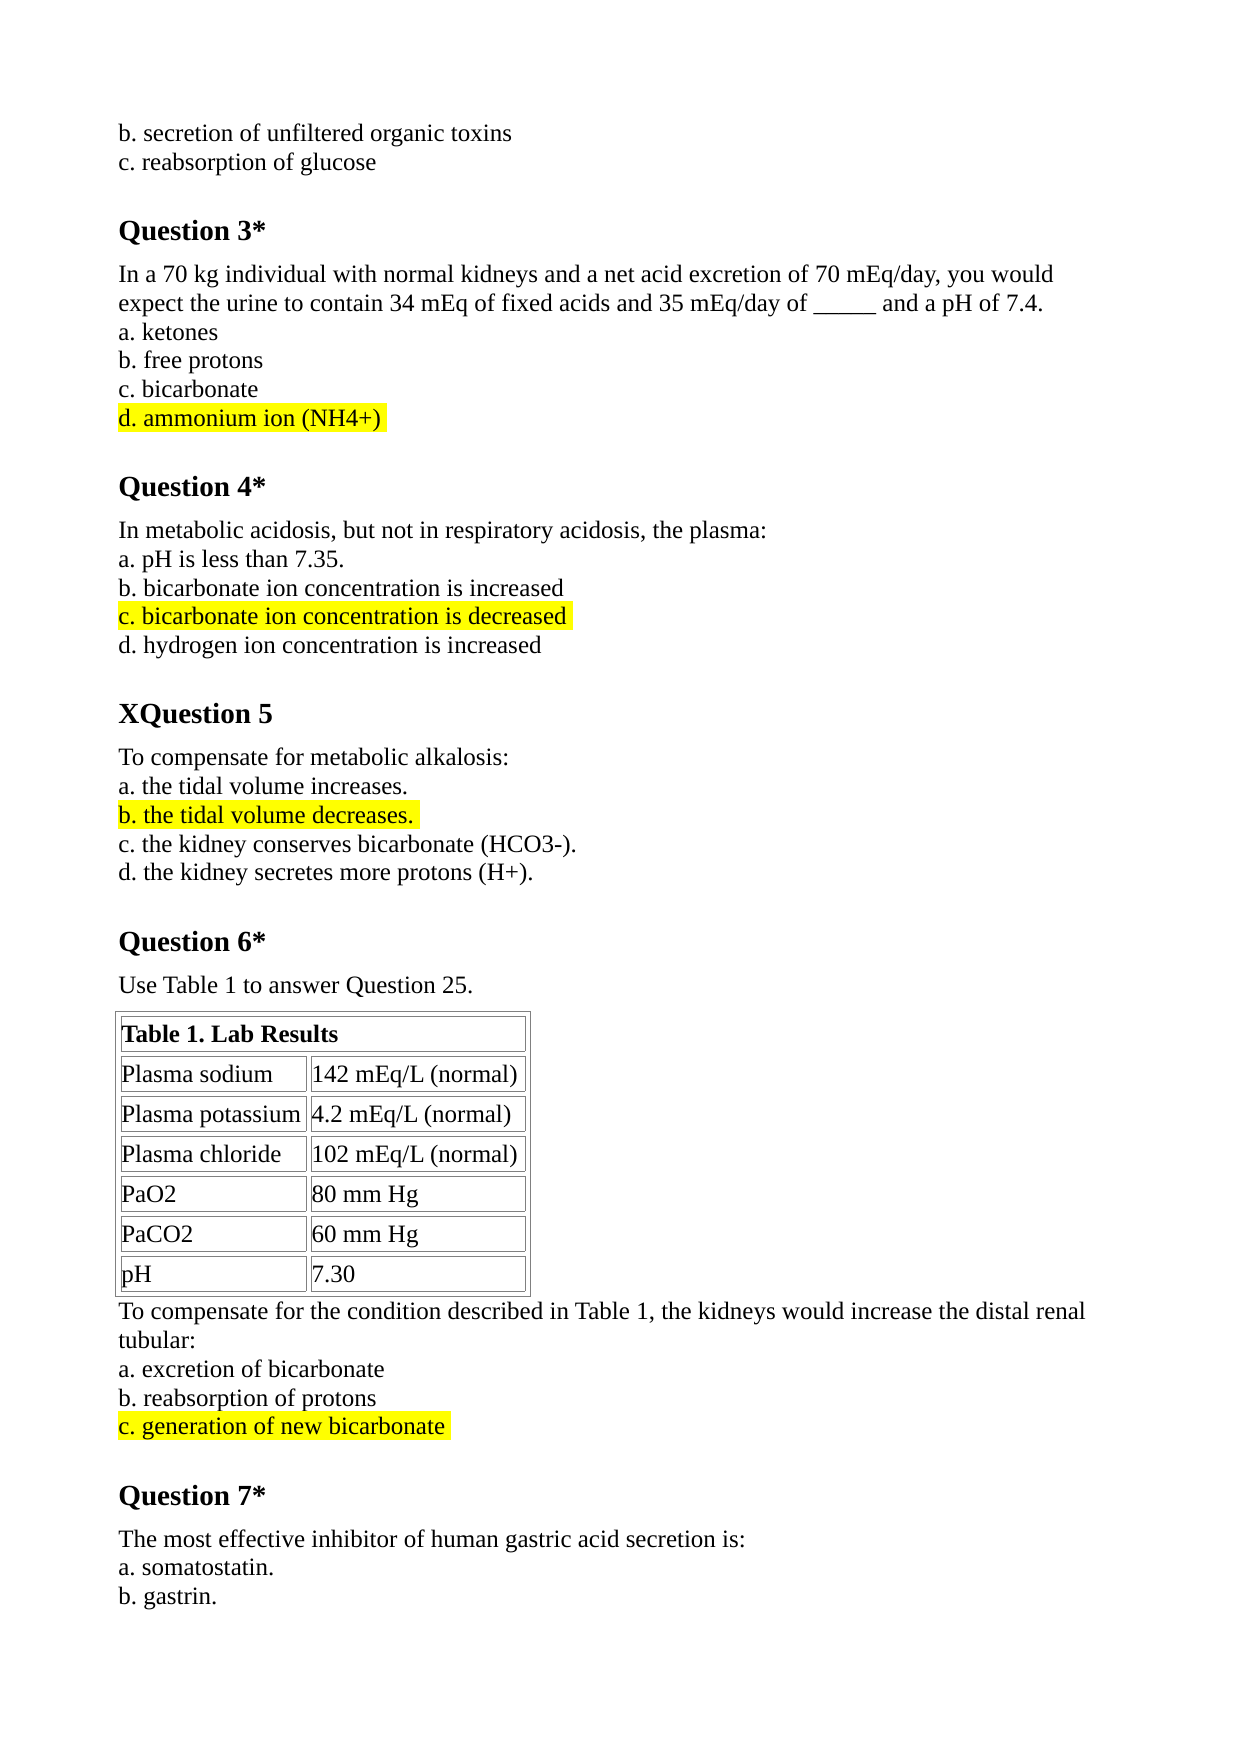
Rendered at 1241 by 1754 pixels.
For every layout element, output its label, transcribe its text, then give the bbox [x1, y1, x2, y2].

text The most effective inhibitor of human gastric acid secretion is: [118, 1524, 1122, 1552]
table_cell 4.2 mEq/L (normal) [309, 1091, 528, 1131]
text b. secretion of unfiltered organic toxins [118, 118, 1122, 147]
subtitle Question 3* [118, 213, 1122, 247]
table_cell 102 mEq/L (normal) [309, 1131, 528, 1171]
table_cell 60 mm Hg [309, 1211, 528, 1251]
text a. the tidal volume increases. [118, 771, 1122, 800]
text d. the kidney secretes more protons (H+). [118, 857, 1122, 886]
text a. excretion of bicarbonate [118, 1354, 1122, 1383]
subtitle Question 7* [118, 1478, 1122, 1511]
subtitle Question 6* [118, 924, 1122, 957]
text b. the tidal volume decreases. [118, 800, 1122, 829]
table_cell pH [118, 1251, 308, 1291]
text c. generation of new bicarbonate [118, 1411, 1122, 1440]
text c. bicarbonate [118, 374, 1122, 403]
text a. pH is less than 7.35. [118, 544, 1122, 573]
table_header Table 1. Lab Results [118, 1012, 528, 1051]
table_cell 142 mEq/L (normal) [309, 1051, 528, 1091]
text a. ketones [118, 317, 1122, 345]
table_cell 80 mm Hg [309, 1171, 528, 1211]
table_cell Plasma potassium [118, 1091, 308, 1131]
text To compensate for metabolic alkalosis: [118, 742, 1122, 771]
table_cell Plasma sodium [118, 1051, 308, 1091]
text c. bicarbonate ion concentration is decreased [118, 601, 1122, 630]
text d. hydrogen ion concentration is increased [118, 630, 1122, 659]
table_cell 7.30 [309, 1251, 528, 1291]
text b. gastrin. [118, 1581, 1122, 1610]
text c. reabsorption of glucose [118, 147, 1122, 176]
text b. free protons [118, 345, 1122, 374]
text Use Table 1 to answer Question 25. [118, 970, 1122, 998]
subtitle XQuestion 5 [118, 696, 1122, 730]
text d. ammonium ion (NH4+) [118, 403, 1122, 432]
table_cell PaCO2 [118, 1211, 308, 1251]
text b. bicarbonate ion concentration is increased [118, 573, 1122, 601]
text In a 70 kg individual with normal kidneys and a net acid excretion of 70 mEq/day, you would expect the urine to contain 34 mEq of fixed acids and 35 mEq/day of _____ and a pH of 7.4. [118, 259, 1122, 317]
subtitle Question 4* [118, 469, 1122, 503]
text b. reabsorption of protons [118, 1383, 1122, 1411]
text c. the kidney conserves bicarbonate (HCO3-). [118, 829, 1122, 857]
table_cell PaO2 [118, 1171, 308, 1211]
text To compensate for the condition described in Table 1, the kidneys would increase the distal renal tubular: [118, 1296, 1122, 1354]
text a. somatostatin. [118, 1552, 1122, 1581]
text In metabolic acidosis, but not in respiratory acidosis, the plasma: [118, 515, 1122, 544]
table_cell Plasma chloride [118, 1131, 308, 1171]
